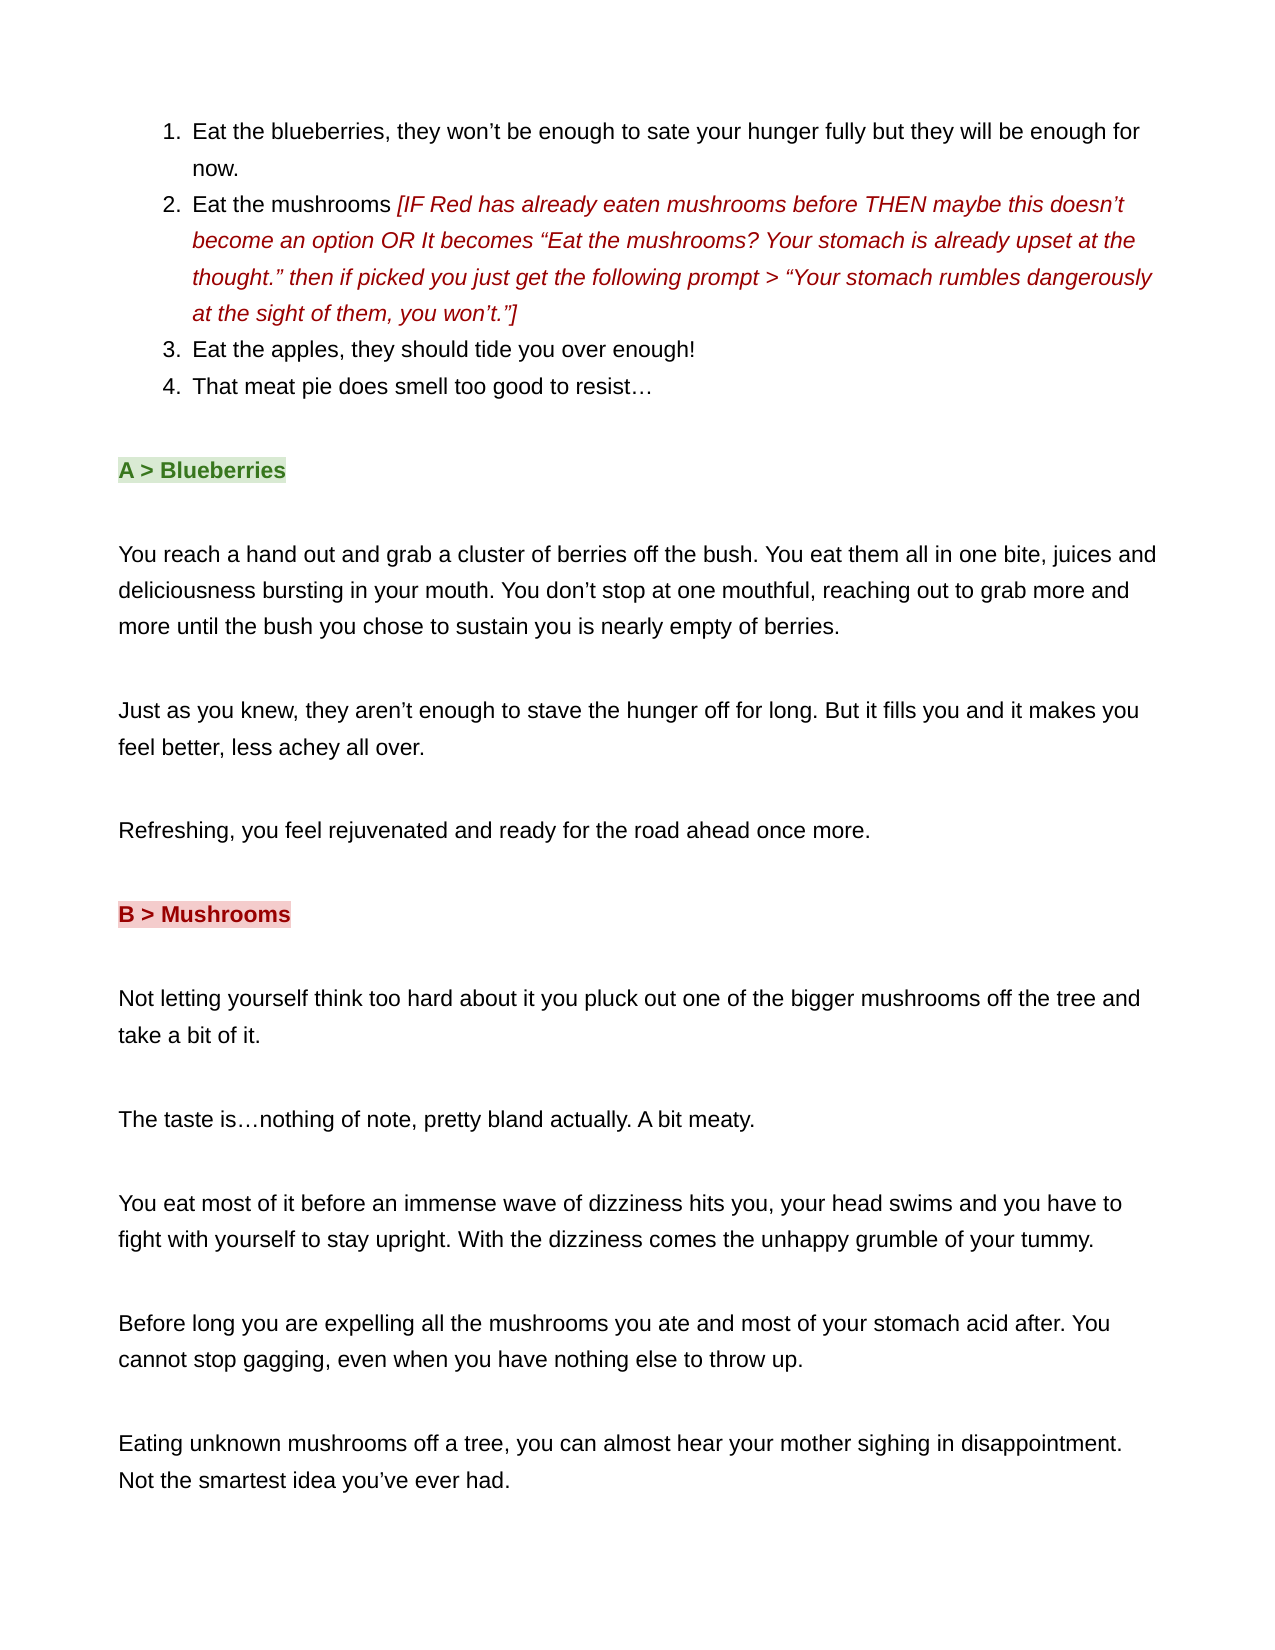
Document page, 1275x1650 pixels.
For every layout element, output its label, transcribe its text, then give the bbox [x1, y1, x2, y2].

text You reach a hand out and grab a cluster of berries off the bush. You eat them all in one bite, juices and deliciousness bursting in your mouth. You don’t stop at one mouthful, reaching out to grab more and more until the bush you chose to sustain you is nearly empty of berries. [118, 541, 1157, 639]
text You eat most of it before an immense wave of dizziness hits you, your head swims and you have to fight with yourself to stay upright. With the dizziness comes the unhappy grumble of your tummy. [118, 1190, 1157, 1252]
list Eat the apples, they should tide you over enough! [162, 336, 1157, 363]
text Before long you are expelling all the mushrooms you ate and most of your stomach acid after. You cannot stop gagging, even when you have nothing else to throw up. [118, 1310, 1157, 1373]
list Eat the blueberries, they won’t be enough to sate your hunger fully but they will be enough for now. [162, 118, 1157, 181]
text The taste is…nothing of note, pretty bland actually. A bit meaty. [118, 1106, 1157, 1132]
text Eating unknown mushrooms off a tree, you can almost hear your mother sighing in disappointment. Not the smartest idea you’ve ever had. [118, 1430, 1157, 1493]
text A > Blueberries [118, 457, 1157, 483]
text Refreshing, you feel rejuvenated and ready for the road ahead once more. [118, 817, 1157, 844]
text Just as you knew, they aren’t enough to stave the hunger off for long. But it fills you and it makes you feel better, less achey all over. [118, 697, 1157, 760]
list That meat pie does smell too good to resist… [162, 373, 1157, 399]
text Not letting yourself think too hard about it you pluck out one of the bigger mushrooms off the tree and take a bit of it. [118, 985, 1157, 1048]
list Eat the mushrooms [IF Red has already eaten mushrooms before THEN maybe this doesn’t become an option OR It becomes “Eat the mushrooms? Your stomach is already upset at the thought.” then if picked you just get the following prompt > “Your stomach rumbles dangerously at the sight of them, you won’t.”] [162, 191, 1157, 326]
text B > Mushrooms [118, 901, 1157, 928]
